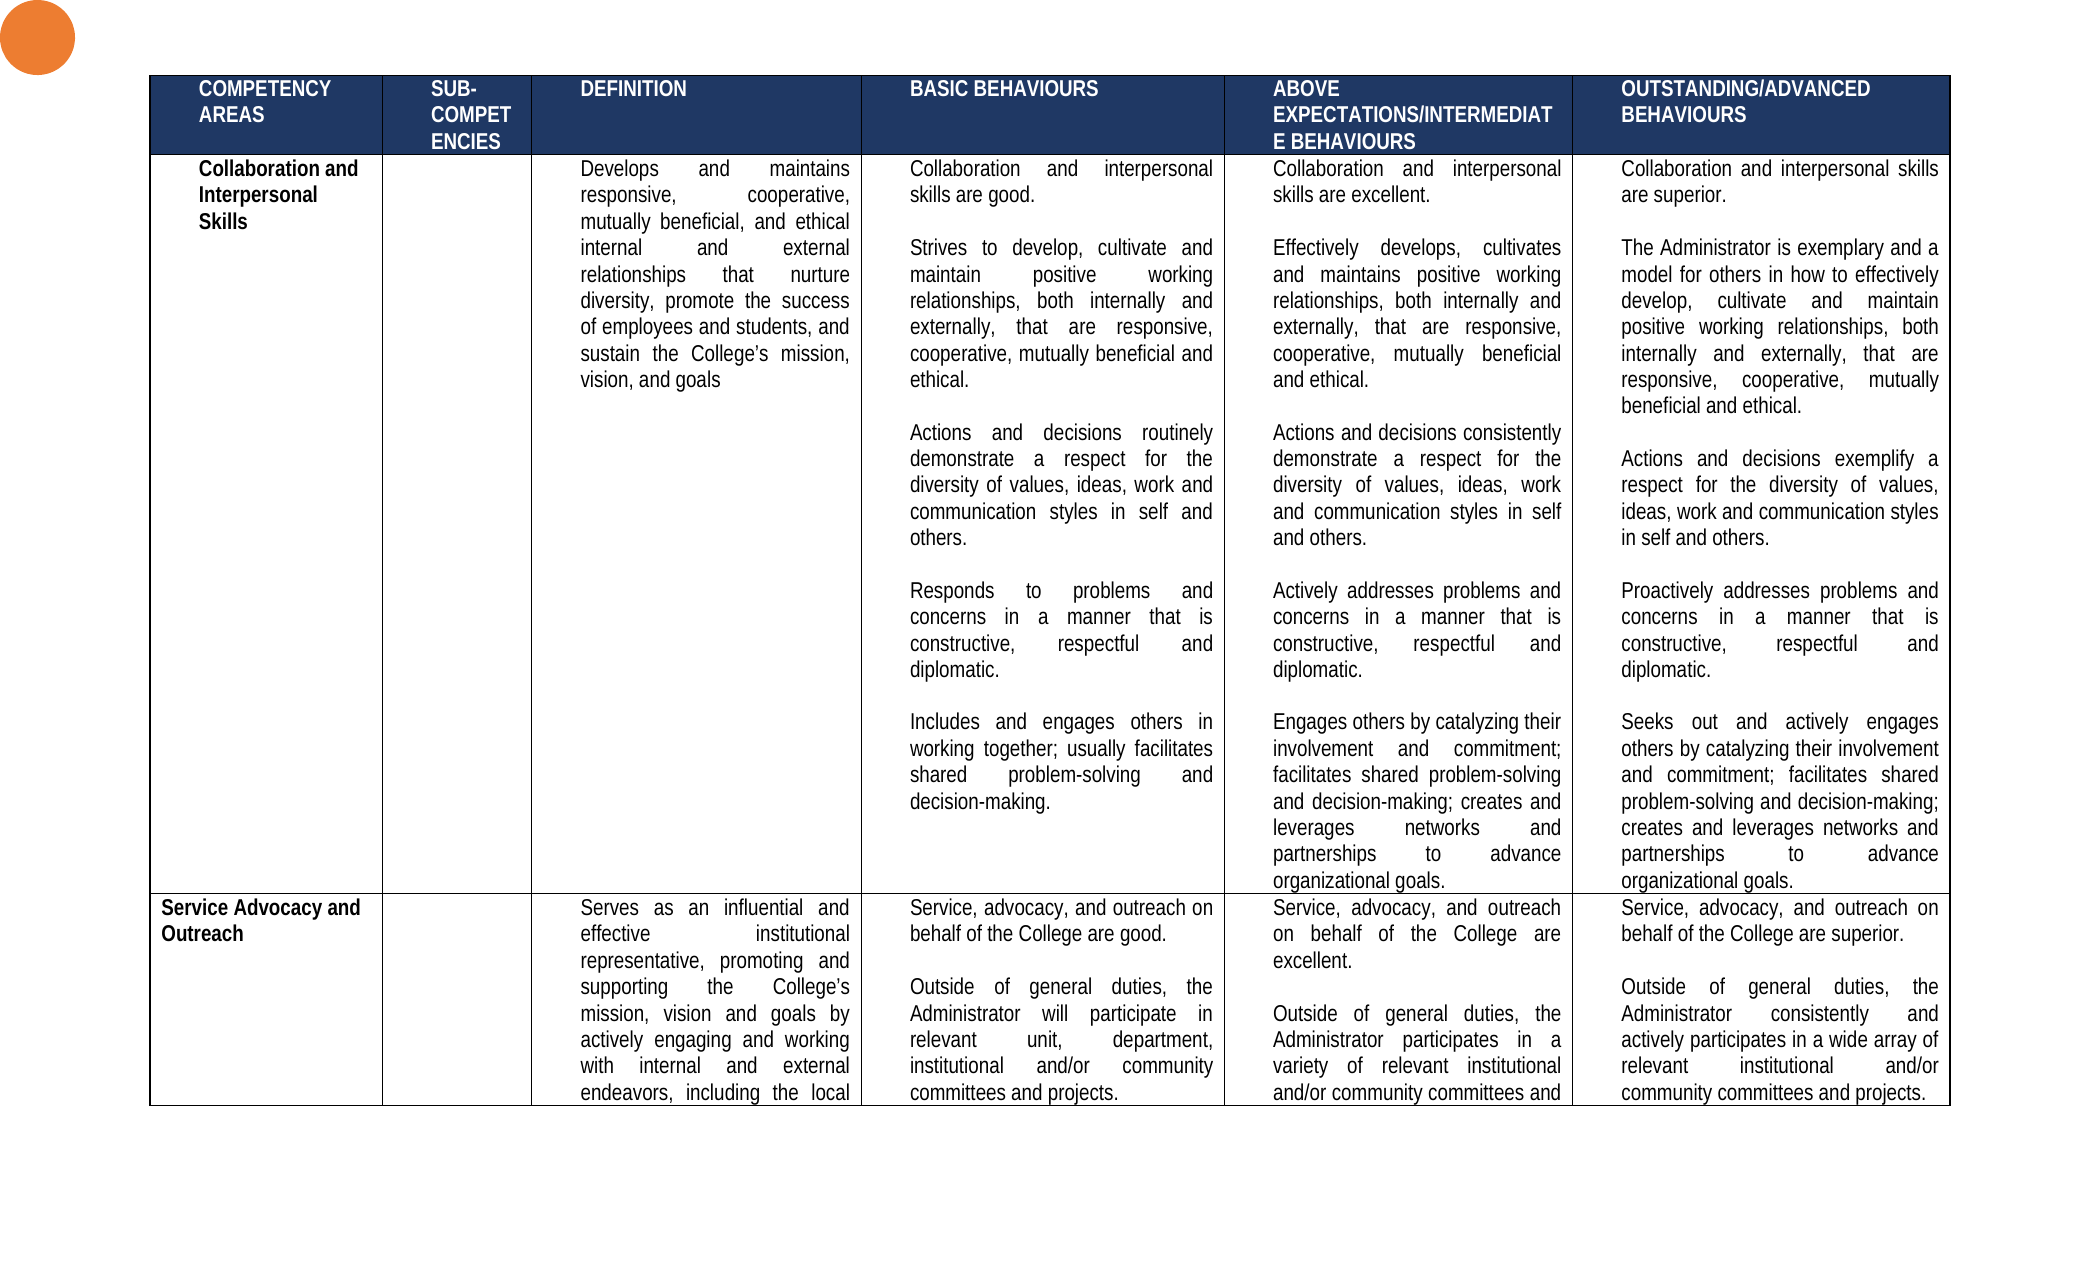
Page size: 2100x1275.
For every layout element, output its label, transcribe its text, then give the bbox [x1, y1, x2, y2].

table_cell Collaboration and interpersonal skills are excellent. Effectively develops, cultivates and maintains positive working relationships, both internally and externally, that are responsive, cooperative, mutually beneficial and ethical. Actions and decisions consistently demonstrate a respect for the diversity of values, ideas, work and communication styles in self and others. Actively addresses problems and concerns in a manner that is constructive, respectful and diplomatic. Engages others by catalyzing their involvement and commitment; facilitates shared problem-solving and decision-making; creates and leverages networks and partnerships to advance organizational goals. [1225, 155, 1572, 893]
table_cell [383, 155, 531, 893]
table_cell Develops and maintains responsive, cooperative, mutually beneficial, and ethical internal and external relationships that nurture diversity, promote the success of employees and students, and sustain the College’s mission, vision, and goals [532, 155, 861, 893]
table_cell Collaboration and Interpersonal Skills [151, 155, 382, 893]
table_cell BASIC BEHAVIOURS [862, 76, 1224, 154]
table_cell Service, advocacy, and outreach on behalf of the College are excellent. Outside of general duties, the Administrator participates in a variety of relevant institutional and/or community committees and [1225, 894, 1572, 1105]
table_cell COMPETENCY AREAS [151, 76, 382, 154]
table_cell Service, advocacy, and outreach on behalf of the College are superior. Outside of general duties, the Administrator consistently and actively participates in a wide array of relevant institutional and/or community committees and projects. [1573, 894, 1949, 1105]
table_cell Collaboration and interpersonal skills are good. Strives to develop, cultivate and maintain positive working relationships, both internally and externally, that are responsive, cooperative, mutually beneficial and ethical. Actions and decisions routinely demonstrate a respect for the diversity of values, ideas, work and communication styles in self and others. Responds to problems and concerns in a manner that is constructive, respectful and diplomatic. Includes and engages others in working together; usually facilitates shared problem-solving and decision-making. [862, 155, 1224, 893]
table_cell SUB-COMPETENCIES [383, 76, 531, 154]
table_cell [383, 894, 531, 1105]
table_cell OUTSTANDING/ADVANCED BEHAVIOURS [1573, 76, 1949, 154]
table_cell ABOVE EXPECTATIONS/INTERMEDIATE BEHAVIOURS [1225, 76, 1572, 154]
table_cell Service, advocacy, and outreach on behalf of the College are good. Outside of general duties, the Administrator will participate in relevant unit, department, institutional and/or community committees and projects. [862, 894, 1224, 1105]
table_cell DEFINITION [532, 76, 861, 154]
table_cell Collaboration and interpersonal skills are superior. The Administrator is exemplary and a model for others in how to effectively develop, cultivate and maintain positive working relationships, both internally and externally, that are responsive, cooperative, mutually beneficial and ethical. Actions and decisions exemplify a respect for the diversity of values, ideas, work and communication styles in self and others. Proactively addresses problems and concerns in a manner that is constructive, respectful and diplomatic. Seeks out and actively engages others by catalyzing their involvement and commitment; facilitates shared problem-solving and decision-making; creates and leverages networks and partnerships to advance organizational goals. [1573, 155, 1949, 893]
table_cell Service Advocacy and Outreach [151, 894, 382, 1105]
table_cell Serves as an influential and effective institutional representative, promoting and supporting the College’s mission, vision and goals by actively engaging and working with internal and external endeavors, including the local [532, 894, 861, 1105]
